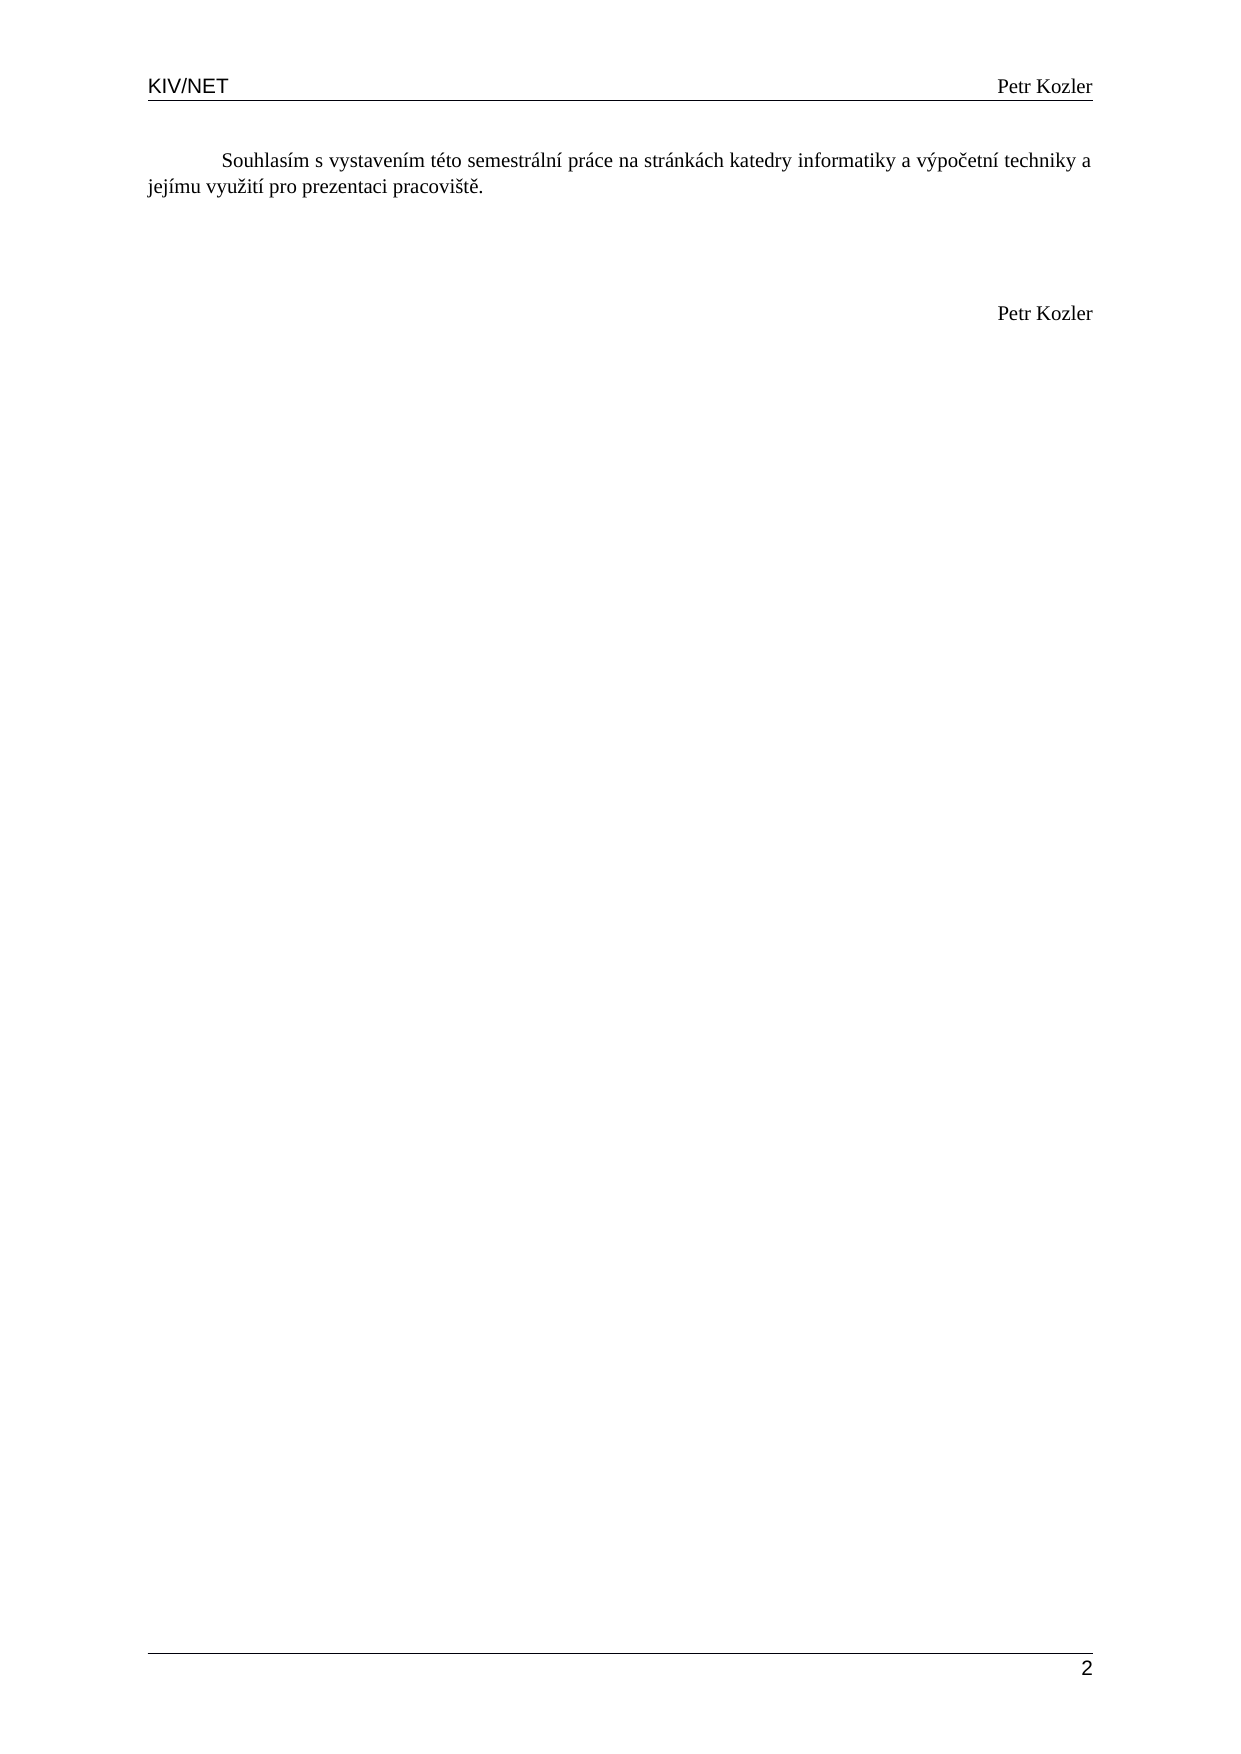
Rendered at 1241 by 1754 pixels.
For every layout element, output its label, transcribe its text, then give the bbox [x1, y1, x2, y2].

text Souhlasím s vystavením této semestrální práce na stránkách katedry informatiky a výpočetní techniky a jejímu využití pro prezentaci pracoviště. [148, 148, 1093, 198]
text Petr Kozler [148, 301, 1093, 325]
